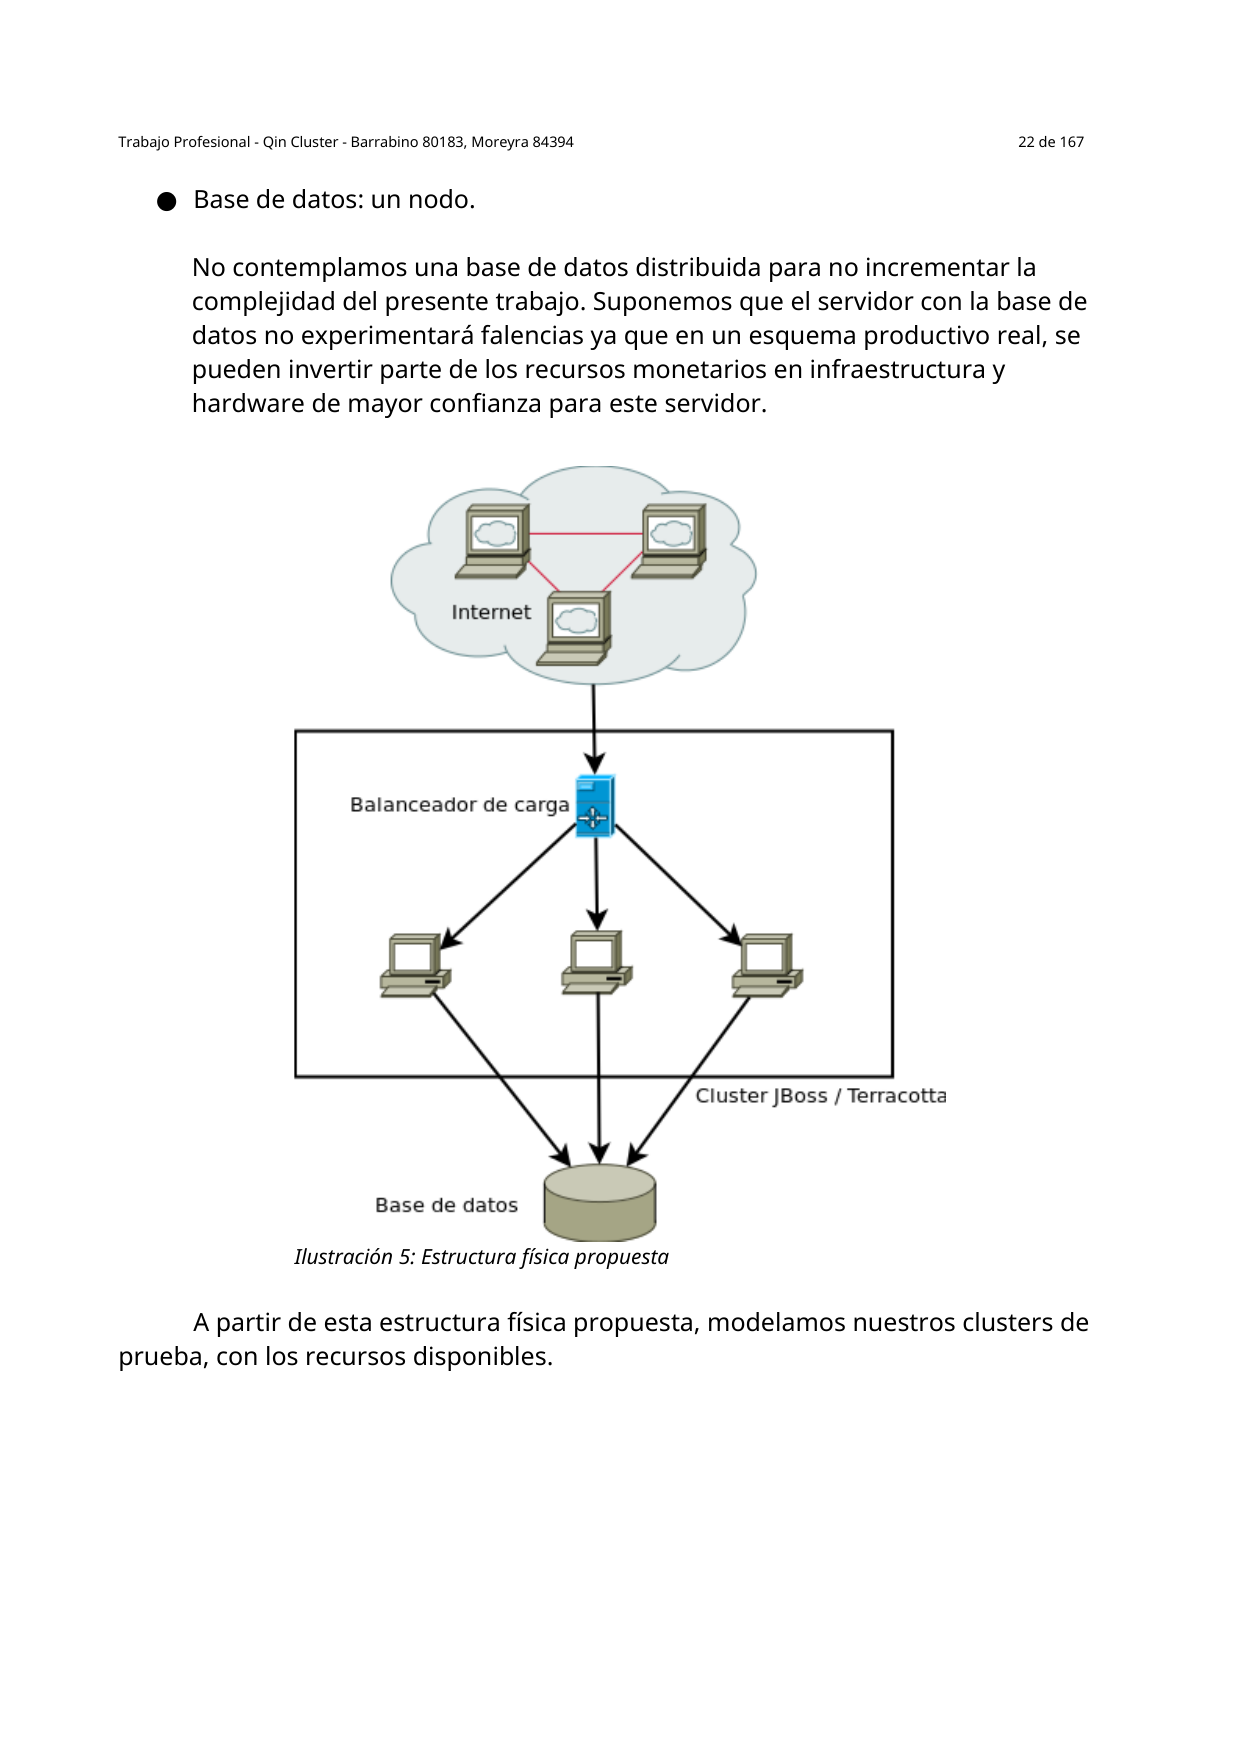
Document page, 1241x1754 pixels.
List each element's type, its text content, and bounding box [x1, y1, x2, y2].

text A partir de esta estructura física propuesta, modelamos nuestros clusters de prueba, con los recursos disponibles. [118, 1304, 1122, 1372]
text Ilustración 5: Estructura física propuesta [294, 1242, 946, 1270]
picture [294, 466, 946, 1242]
list Base de datos: un nodo. [177, 182, 1122, 216]
text No contemplamos una base de datos distribuida para no incrementar la complejidad del presente trabajo. Suponemos que el servidor con la base de datos no experimentará falencias ya que en un esquema productivo real, se pueden invertir parte de los recursos monetarios en infraestructura y hardware de mayor confianza para este servidor. [192, 250, 1122, 420]
